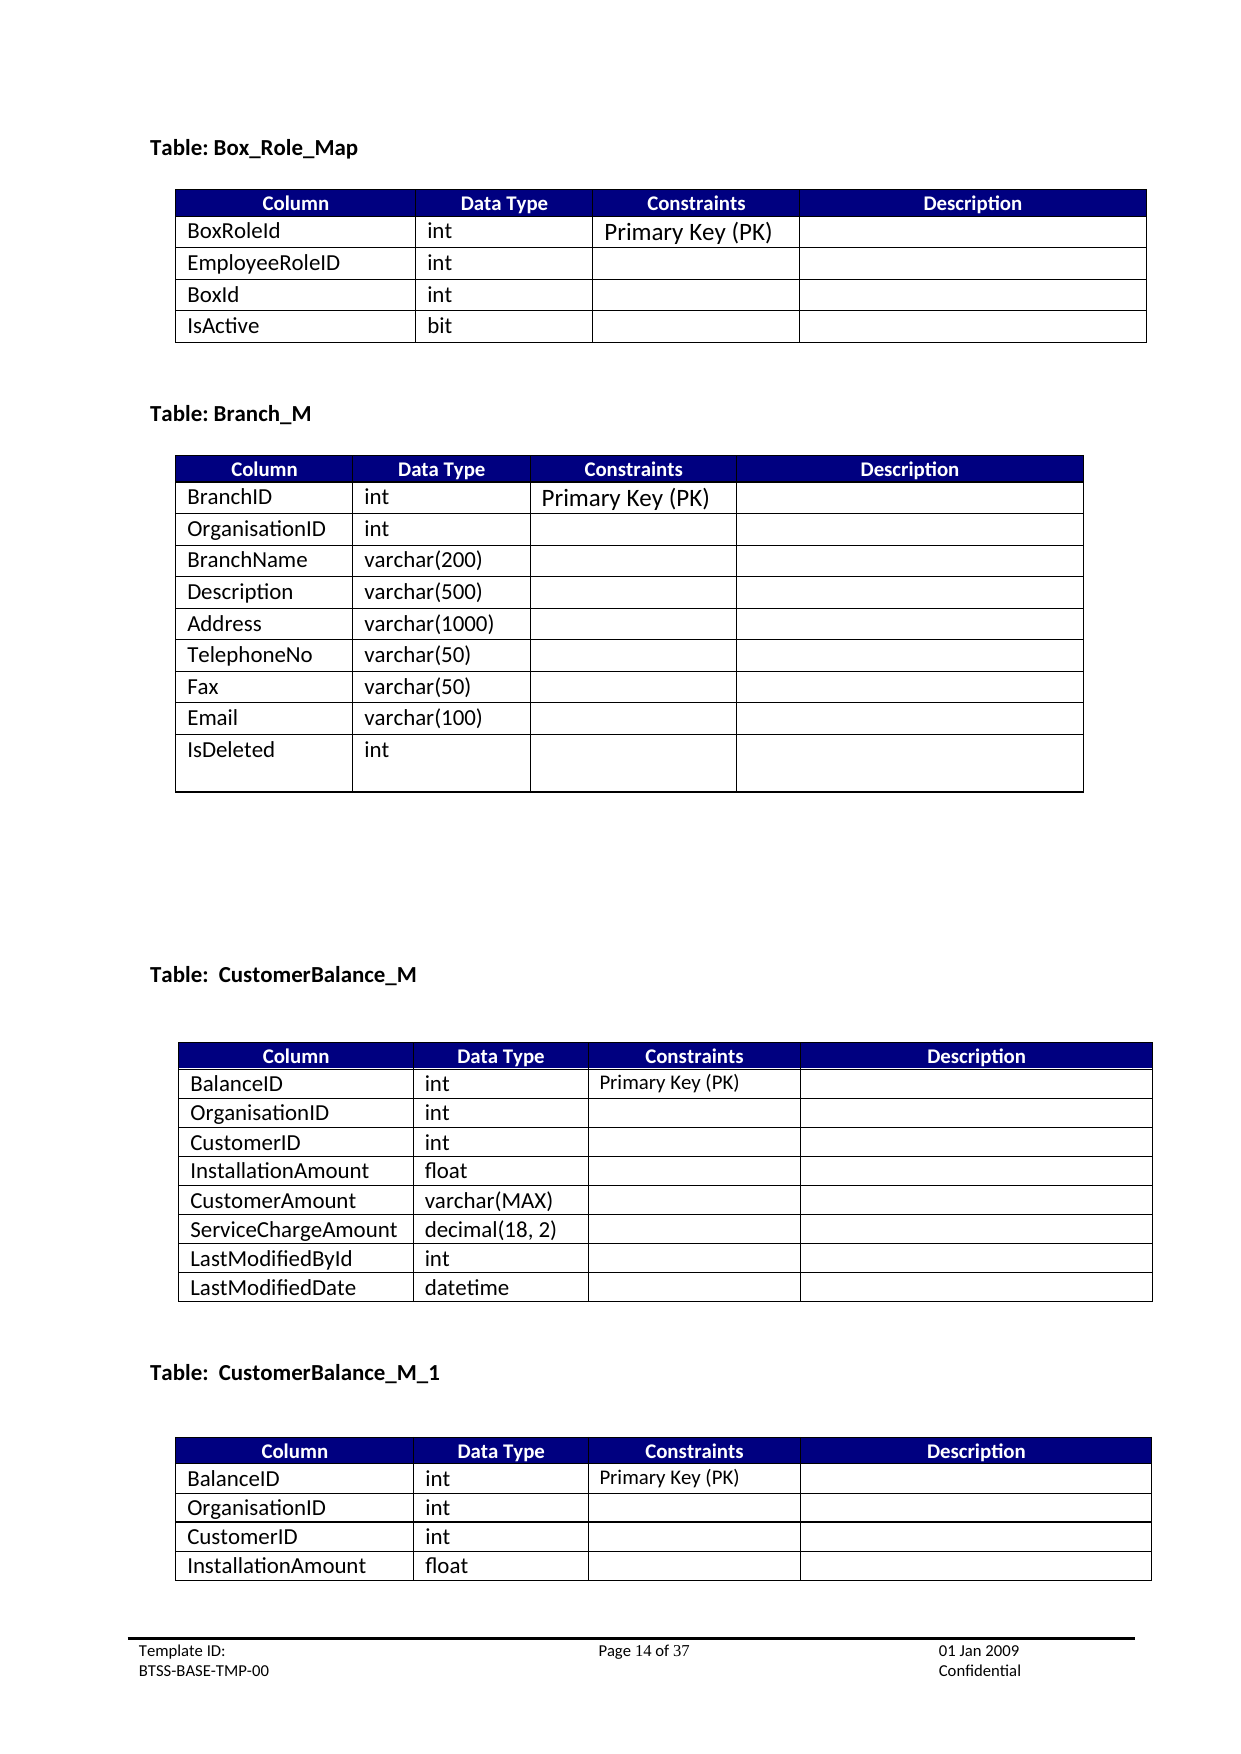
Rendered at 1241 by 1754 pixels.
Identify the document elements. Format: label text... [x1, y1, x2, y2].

table_cell varchar(50) [353, 672, 530, 702]
table_cell [737, 640, 1083, 671]
table_header Constraints [589, 1043, 800, 1068]
table_cell decimal(18, 2) [414, 1215, 588, 1243]
table_cell int [414, 1494, 588, 1521]
table_cell [531, 672, 736, 702]
table_cell InstallationAmount [176, 1552, 413, 1579]
table_cell [800, 280, 1146, 310]
table_cell [589, 1186, 800, 1214]
table_cell varchar(100) [353, 703, 530, 734]
table_cell CustomerID [176, 1523, 413, 1551]
table_cell [589, 1244, 800, 1272]
table_cell datetime [414, 1273, 588, 1301]
table_cell int [416, 280, 592, 310]
table_cell InstallationAmount [179, 1157, 413, 1185]
text Table: Branch_M [150, 399, 1135, 427]
table_cell [737, 672, 1083, 702]
table_cell bit [416, 311, 592, 342]
table_cell [737, 546, 1083, 576]
table_cell [801, 1099, 1152, 1127]
table_cell [801, 1244, 1152, 1272]
table_cell [531, 546, 736, 576]
table_cell [593, 311, 799, 342]
table_cell [589, 1157, 800, 1185]
table_header Constraints [531, 456, 736, 481]
table_cell LastModifiedDate [179, 1273, 413, 1301]
table_cell OrganisationID [179, 1099, 413, 1127]
table_cell [737, 703, 1083, 734]
table_cell [593, 280, 799, 310]
table_header Description [801, 1043, 1152, 1068]
table_cell [589, 1099, 800, 1127]
table_cell Email [176, 703, 352, 734]
table_cell [531, 735, 736, 791]
table_cell [800, 248, 1146, 279]
table_cell [801, 1273, 1152, 1301]
table_cell [531, 703, 736, 734]
table_cell BalanceID [179, 1070, 413, 1097]
text Table: CustomerBalance_M_1 [150, 1358, 1135, 1386]
table_cell [531, 640, 736, 671]
table_header Column [179, 1043, 413, 1068]
table_cell int [414, 1070, 588, 1097]
table_cell int [353, 483, 530, 513]
table_cell [589, 1494, 800, 1521]
table_cell [737, 577, 1083, 608]
table_cell Fax [176, 672, 352, 702]
table_cell int [416, 248, 592, 279]
table_cell [801, 1128, 1152, 1156]
table_cell [801, 1157, 1152, 1185]
table_cell [589, 1552, 800, 1579]
table_cell [531, 577, 736, 608]
table_cell int [414, 1244, 588, 1272]
table_header Description [801, 1438, 1151, 1463]
table_cell Primary Key (PK) [593, 217, 799, 247]
table_cell [801, 1186, 1152, 1214]
table_header Data Type [353, 456, 530, 481]
table_cell IsDeleted [176, 735, 352, 791]
table_cell [801, 1523, 1151, 1551]
table_cell BalanceID [176, 1464, 413, 1492]
table_header Column [176, 456, 352, 481]
table_cell [531, 609, 736, 639]
table_cell Primary Key (PK) [589, 1464, 800, 1492]
table_cell BoxRoleId [176, 217, 415, 247]
table_header Data Type [414, 1438, 588, 1463]
table_cell [589, 1273, 800, 1301]
table_cell varchar(1000) [353, 609, 530, 639]
table_cell int [414, 1099, 588, 1127]
table_header Column [176, 190, 415, 216]
table_header Description [800, 190, 1146, 216]
text Table: CustomerBalance_M [150, 961, 1135, 988]
table_cell [737, 514, 1083, 544]
table_cell int [353, 514, 530, 544]
table_cell EmployeeRoleID [176, 248, 415, 279]
table_header Data Type [414, 1043, 588, 1068]
table_cell [589, 1128, 800, 1156]
table_cell CustomerAmount [179, 1186, 413, 1214]
table_cell int [414, 1128, 588, 1156]
table_cell Primary Key (PK) [589, 1070, 800, 1097]
table_cell [737, 609, 1083, 639]
table_header Description [737, 456, 1083, 481]
table_cell int [416, 217, 592, 247]
table_cell [737, 483, 1083, 513]
table_header Column [176, 1438, 413, 1463]
table_cell [737, 735, 1083, 791]
table_header Data Type [416, 190, 592, 216]
table_cell [801, 1552, 1151, 1579]
table_cell varchar(MAX) [414, 1186, 588, 1214]
table_cell ServiceChargeAmount [179, 1215, 413, 1243]
table_cell IsActive [176, 311, 415, 342]
table_cell [589, 1215, 800, 1243]
table_cell Description [176, 577, 352, 608]
text Table: Box_Role_Map [150, 133, 1135, 161]
table_cell float [414, 1552, 588, 1579]
table_cell Primary Key (PK) [531, 483, 736, 513]
table_cell varchar(500) [353, 577, 530, 608]
table_cell float [414, 1157, 588, 1185]
table_cell int [414, 1523, 588, 1551]
table_cell [589, 1523, 800, 1551]
table_cell [800, 311, 1146, 342]
table_cell BranchID [176, 483, 352, 513]
table_cell int [414, 1464, 588, 1492]
table_cell Address [176, 609, 352, 639]
table_cell [531, 514, 736, 544]
table_cell [593, 248, 799, 279]
table_cell [801, 1464, 1151, 1492]
table_cell varchar(200) [353, 546, 530, 576]
table_cell [801, 1215, 1152, 1243]
table_cell BranchName [176, 546, 352, 576]
table_cell LastModifiedById [179, 1244, 413, 1272]
table_cell [800, 217, 1146, 247]
table_cell TelephoneNo [176, 640, 352, 671]
table_cell OrganisationID [176, 514, 352, 544]
table_header Constraints [593, 190, 799, 216]
table_cell CustomerID [179, 1128, 413, 1156]
table_cell int [353, 735, 530, 791]
table_cell [801, 1494, 1151, 1521]
table_cell OrganisationID [176, 1494, 413, 1521]
table_cell varchar(50) [353, 640, 530, 671]
table_cell BoxId [176, 280, 415, 310]
table_cell [801, 1070, 1152, 1097]
table_header Constraints [589, 1438, 800, 1463]
